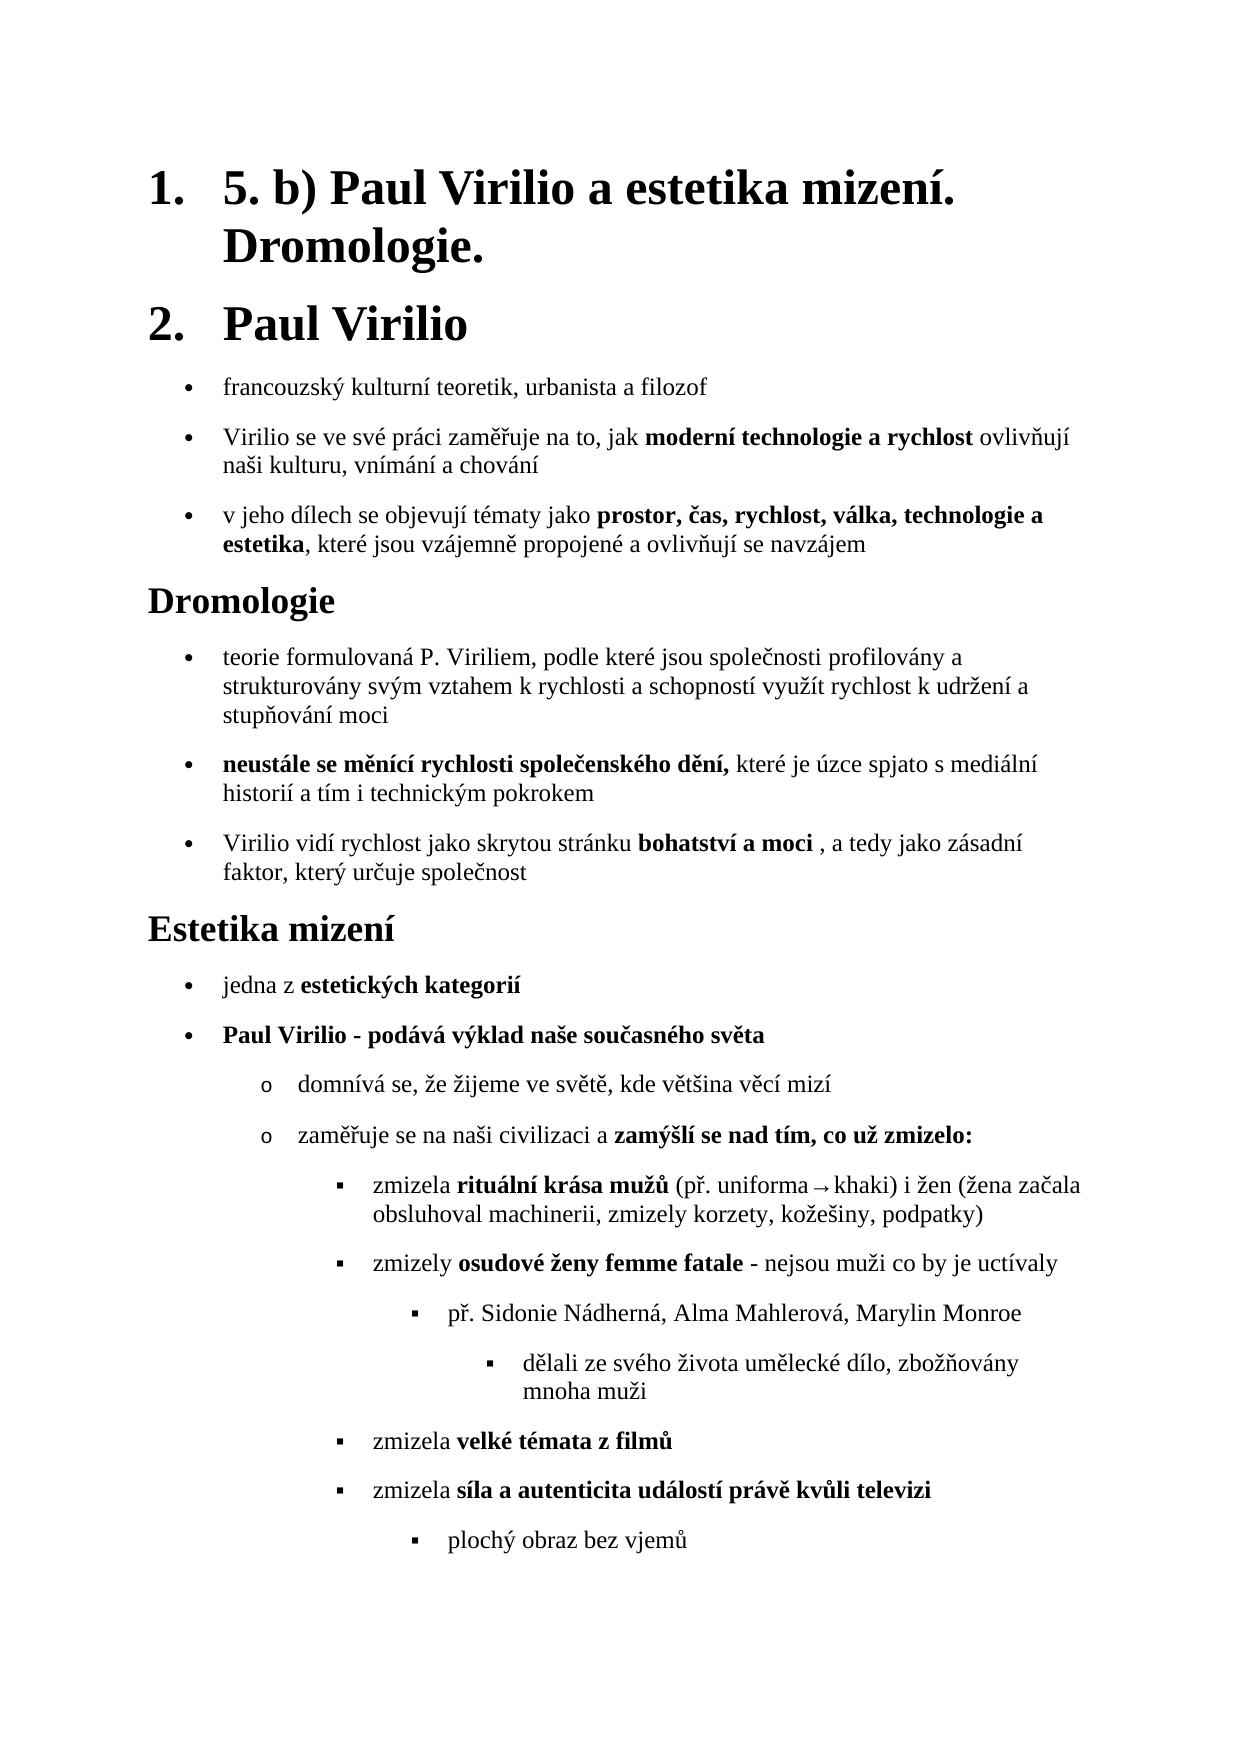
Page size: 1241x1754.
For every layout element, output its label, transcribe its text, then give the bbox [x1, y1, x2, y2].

subtitle 5. b) Paul Virilio a estetika mizení. Dromologie. [148, 158, 1093, 273]
list plochý obraz bez vjemů [410, 1525, 1093, 1554]
subtitle Estetika mizení [148, 906, 1093, 949]
list jedna z estetických kategorií [185, 970, 1093, 999]
list v jeho dílech se objevují tématy jako prostor, čas, rychlost, válka, technologie a estetika, které jsou vzájemně propojené a ovlivňují se navzájem [185, 500, 1093, 558]
list Virilio vidí rychlost jako skrytou stránku bohatství a moci , a tedy jako zásadní faktor, který určuje společnost [185, 828, 1093, 885]
list př. Sidonie Nádherná, Alma Mahlerová, Marylin Monroe [410, 1298, 1093, 1327]
list domnívá se, že žijeme ve světě, kde většina věcí mizí [260, 1069, 1093, 1099]
list zaměřuje se na naši civilizaci a zamýšlí se nad tím, co už zmizelo: [260, 1120, 1093, 1149]
list teorie formulovaná P. Viriliem, podle které jsou společnosti profilovány a strukturovány svým vztahem k rychlosti a schopností využít rychlost k udržení a stupňování moci [185, 642, 1093, 729]
subtitle Dromologie [148, 578, 1093, 622]
list dělali ze svého života umělecké dílo, zbožňovány mnoha muži [485, 1348, 1093, 1405]
list zmizela rituální krása mužů (př. uniforma→khaki) i žen (žena začala obsluhoval machinerii, zmizely korzety, kožešiny, podpatky) [335, 1170, 1093, 1228]
list francouzský kulturní teoretik, urbanista a filozof [185, 372, 1093, 401]
list Paul Virilio - podává výklad naše současného světa [185, 1020, 1093, 1048]
subtitle Paul Virilio [148, 294, 1093, 351]
list zmizela síla a autenticita událostí právě kvůli televizi [335, 1476, 1093, 1504]
list zmizely osudové ženy femme fatale - nejsou muži co by je uctívaly [335, 1248, 1093, 1277]
list Virilio se ve své práci zaměřuje na to, jak moderní technologie a rychlost ovlivňují naši kulturu, vnímání a chování [185, 422, 1093, 479]
list neustále se měnící rychlosti společenského dění, které je úzce spjato s mediální historií a tím i technickým pokrokem [185, 749, 1093, 807]
list zmizela velké témata z filmů [335, 1426, 1093, 1455]
